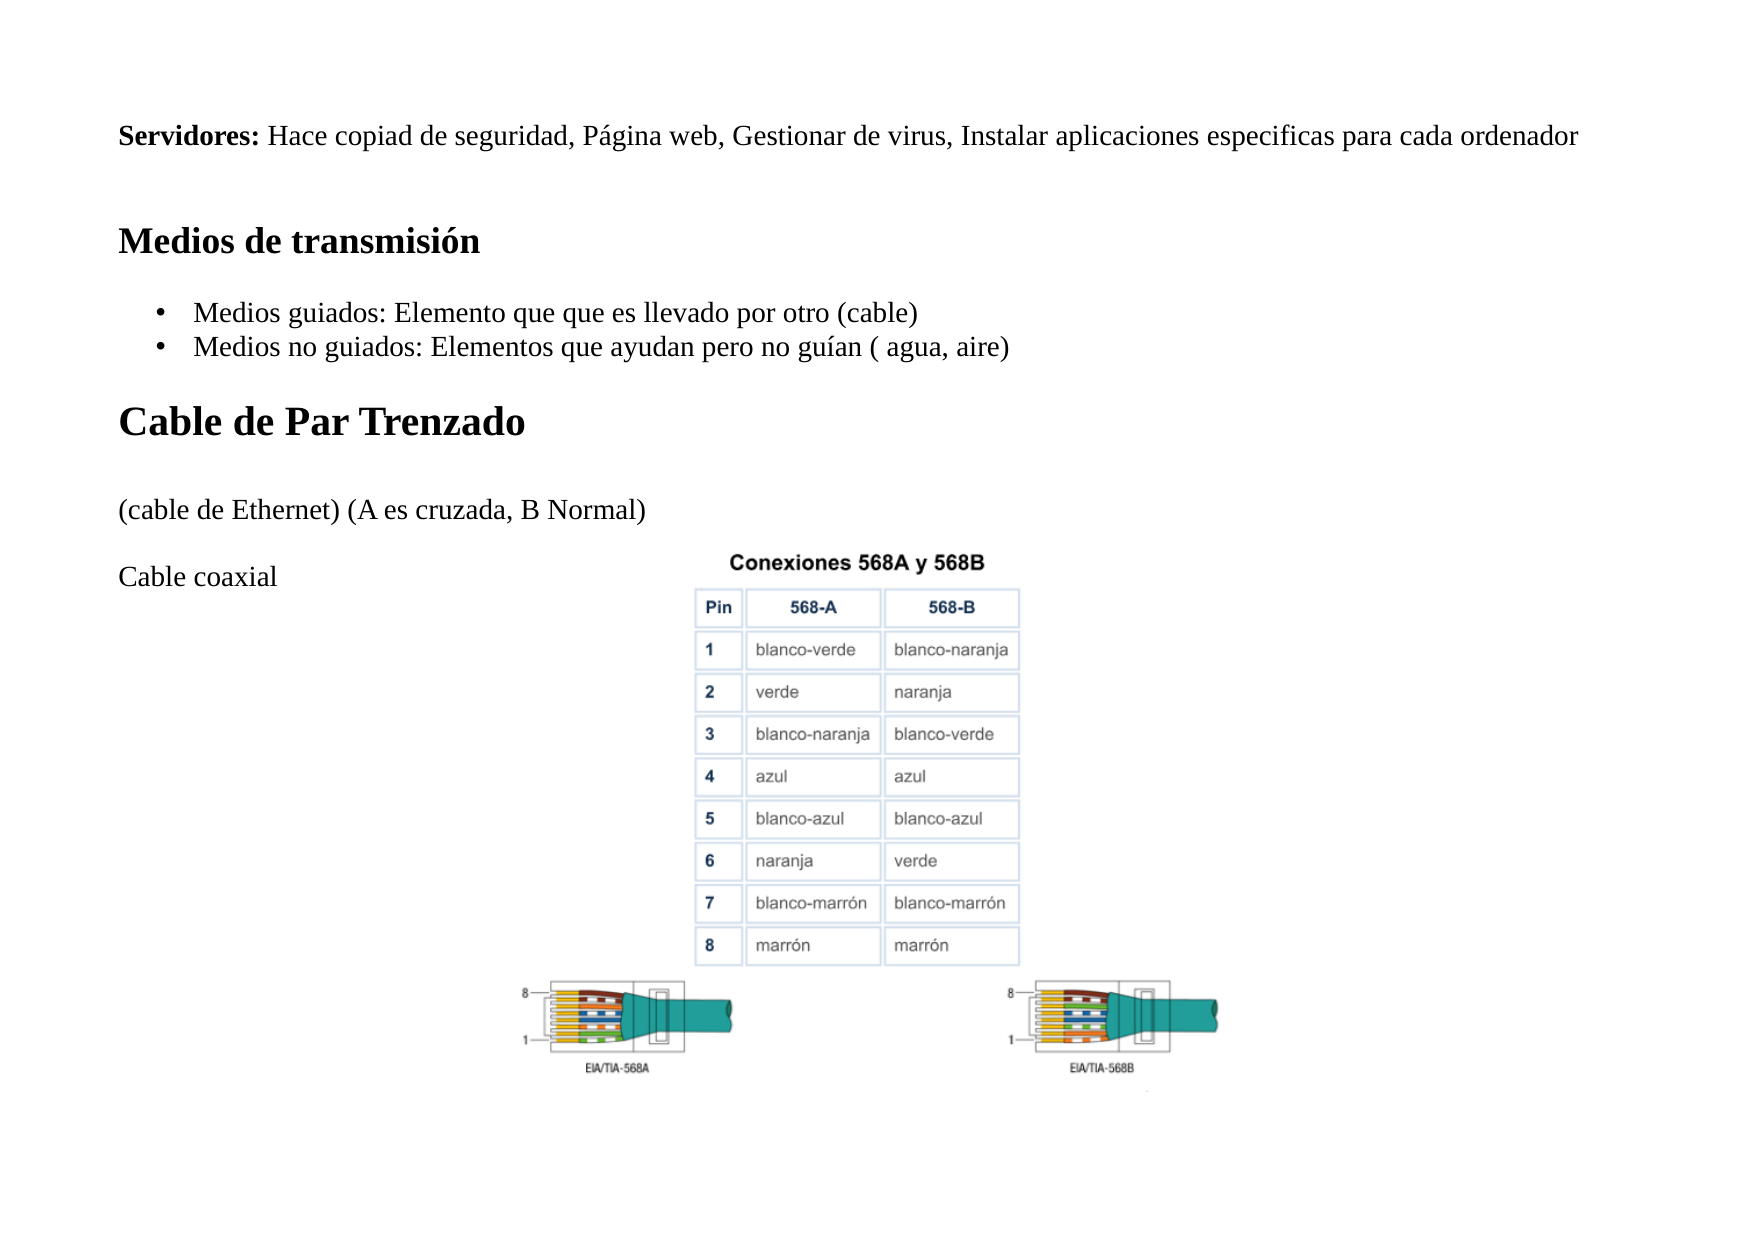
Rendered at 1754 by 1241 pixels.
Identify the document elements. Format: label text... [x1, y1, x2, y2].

list Medios guiados: Elemento que que es llevado por otro (cable) [156, 295, 1636, 329]
text Cable coaxial [118, 559, 375, 593]
text Servidores: Hace copiad de seguridad, Página web, Gestionar de virus, Instalar aplicaciones especificas para cada ordenador [118, 118, 1636, 152]
list Medios no guiados: Elementos que ayudan pero no guían ( agua, aire) [156, 329, 1636, 363]
picture [375, 525, 1379, 1092]
text (cable de Ethernet) (A es cruzada, B Normal) [118, 492, 1636, 526]
text [1379, 559, 1636, 593]
text Cable de Par Trenzado [118, 396, 1636, 444]
text Medios de transmisión [118, 219, 1636, 262]
